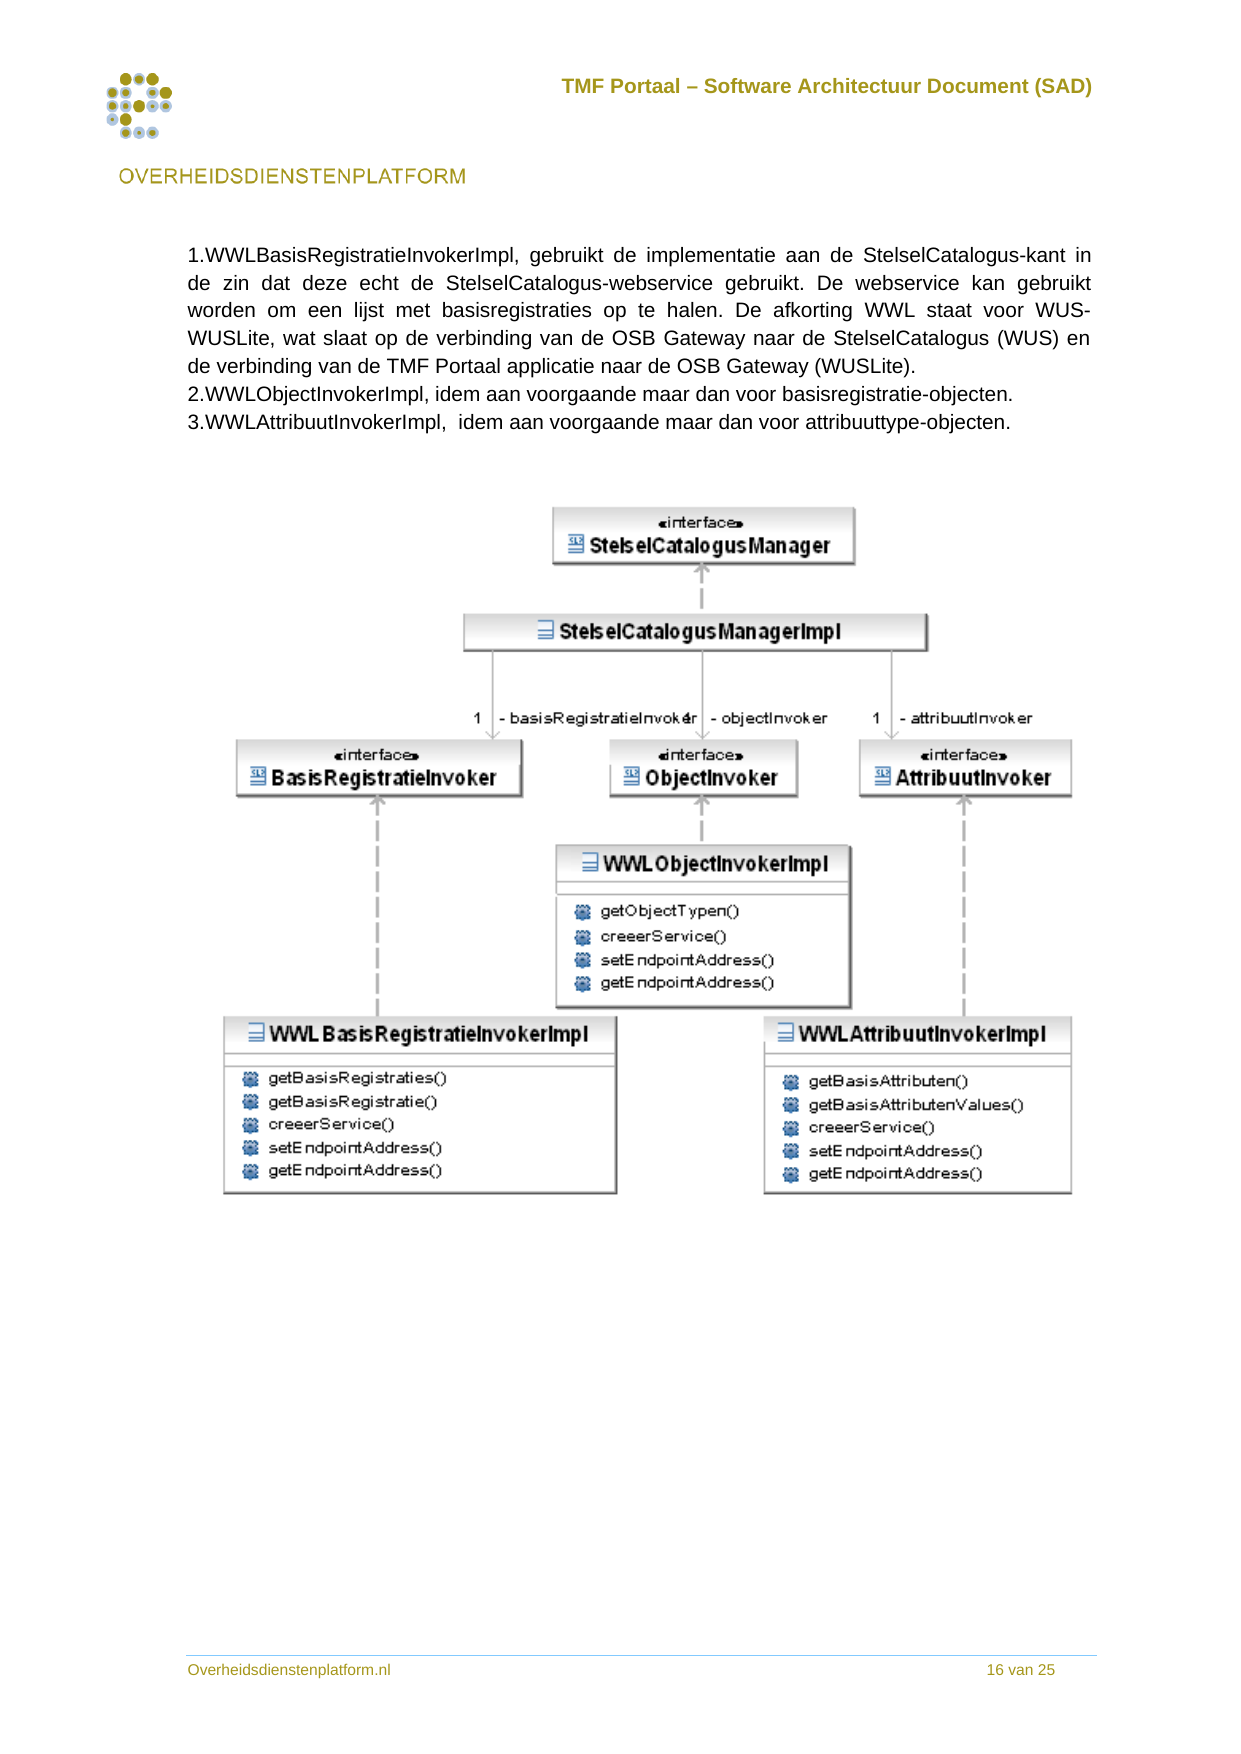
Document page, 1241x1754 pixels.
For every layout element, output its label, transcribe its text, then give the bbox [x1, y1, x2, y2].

list WWLBasisRegistratieInvokerImpl, gebruikt de implementatie aan de StelselCatalogus-kant in de zin dat deze echt de StelselCatalogus-webservice gebruikt. De webservice kan gebruikt worden om een lijst met basisregistraties op te halen. De afkorting WWL staat voor WUS-WUSLite, wat slaat op de verbinding van de OSB Gateway naar de StelselCatalogus (WUS) en de verbinding van de TMF Portaal applicatie naar de OSB Gateway (WUSLite). [187, 243, 1092, 378]
list WWLObjectInvokerImpl, idem aan voorgaande maar dan voor basisregistratie-objecten. [187, 382, 1092, 406]
picture [106, 73, 470, 188]
list WWLAttribuutInvokerImpl, idem aan voorgaande maar dan voor attribuuttype-objecten. [187, 410, 1092, 433]
picture [187, 493, 1093, 1209]
